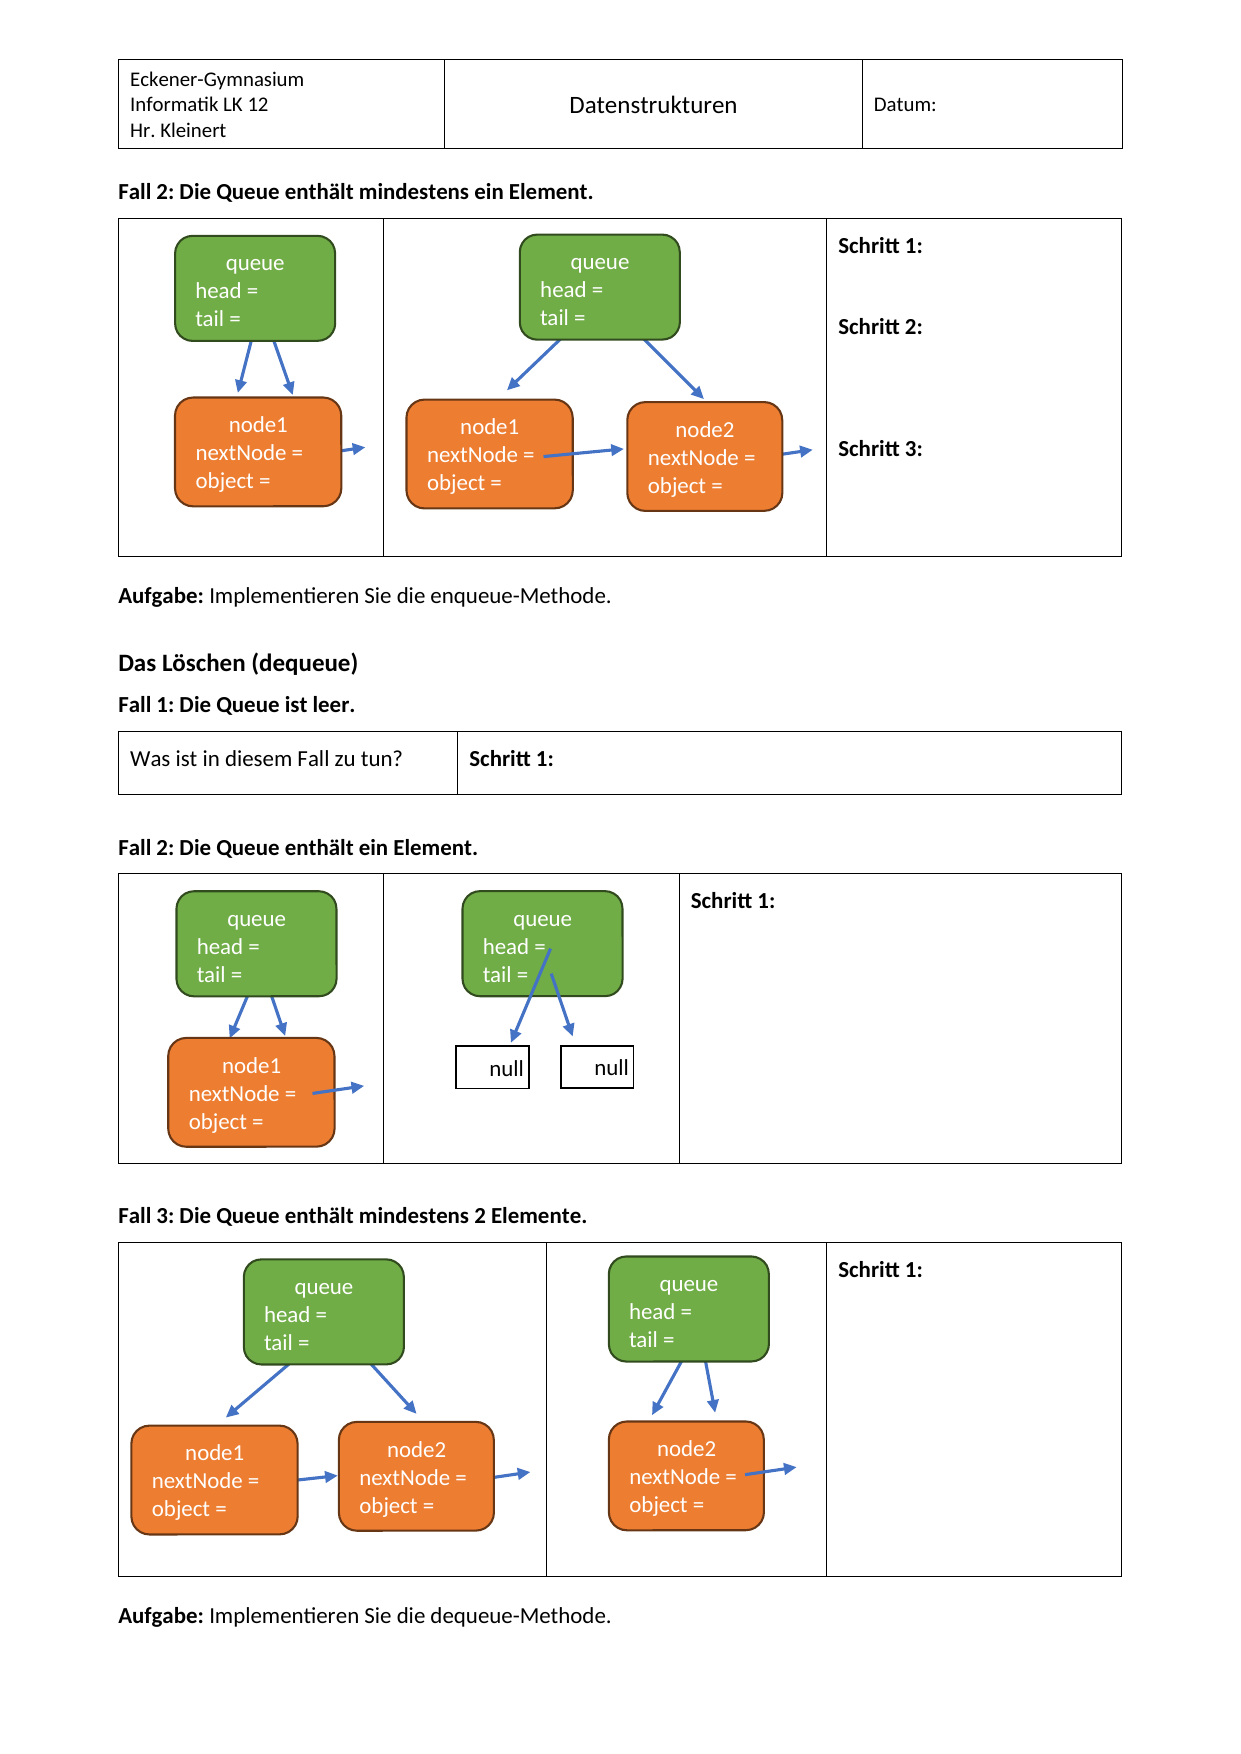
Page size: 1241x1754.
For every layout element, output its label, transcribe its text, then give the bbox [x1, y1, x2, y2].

text Aufgabe: Implementieren Sie die dequeue-Methode. [118, 1602, 1122, 1630]
text Aufgabe: Implementieren Sie die enqueue-Methode. [118, 582, 1122, 609]
table_header [384, 219, 826, 556]
table_header [119, 219, 383, 556]
table_header Schritt 1: [680, 874, 1121, 1163]
text Fall 2: Die Queue enthält mindestens ein Element. [118, 177, 1122, 205]
table_header Schritt 1: Schritt 2: Schritt 3: [827, 219, 1121, 556]
table_header Was ist in diesem Fall zu tun? [119, 732, 457, 794]
text Fall 2: Die Queue enthält ein Element. [118, 833, 1122, 861]
table_header tail = [119, 1243, 546, 1576]
table_header Schritt 1: [827, 1243, 1121, 1576]
table_header [384, 874, 679, 1163]
table_header Schritt 1: [458, 732, 1121, 794]
table_header [119, 874, 383, 1163]
table_header [547, 1243, 826, 1576]
text Fall 1: Die Queue ist leer. [118, 690, 1122, 718]
text Das Löschen (dequeue) [118, 647, 1122, 678]
text Fall 3: Die Queue enthält mindestens 2 Elemente. [118, 1202, 1122, 1229]
